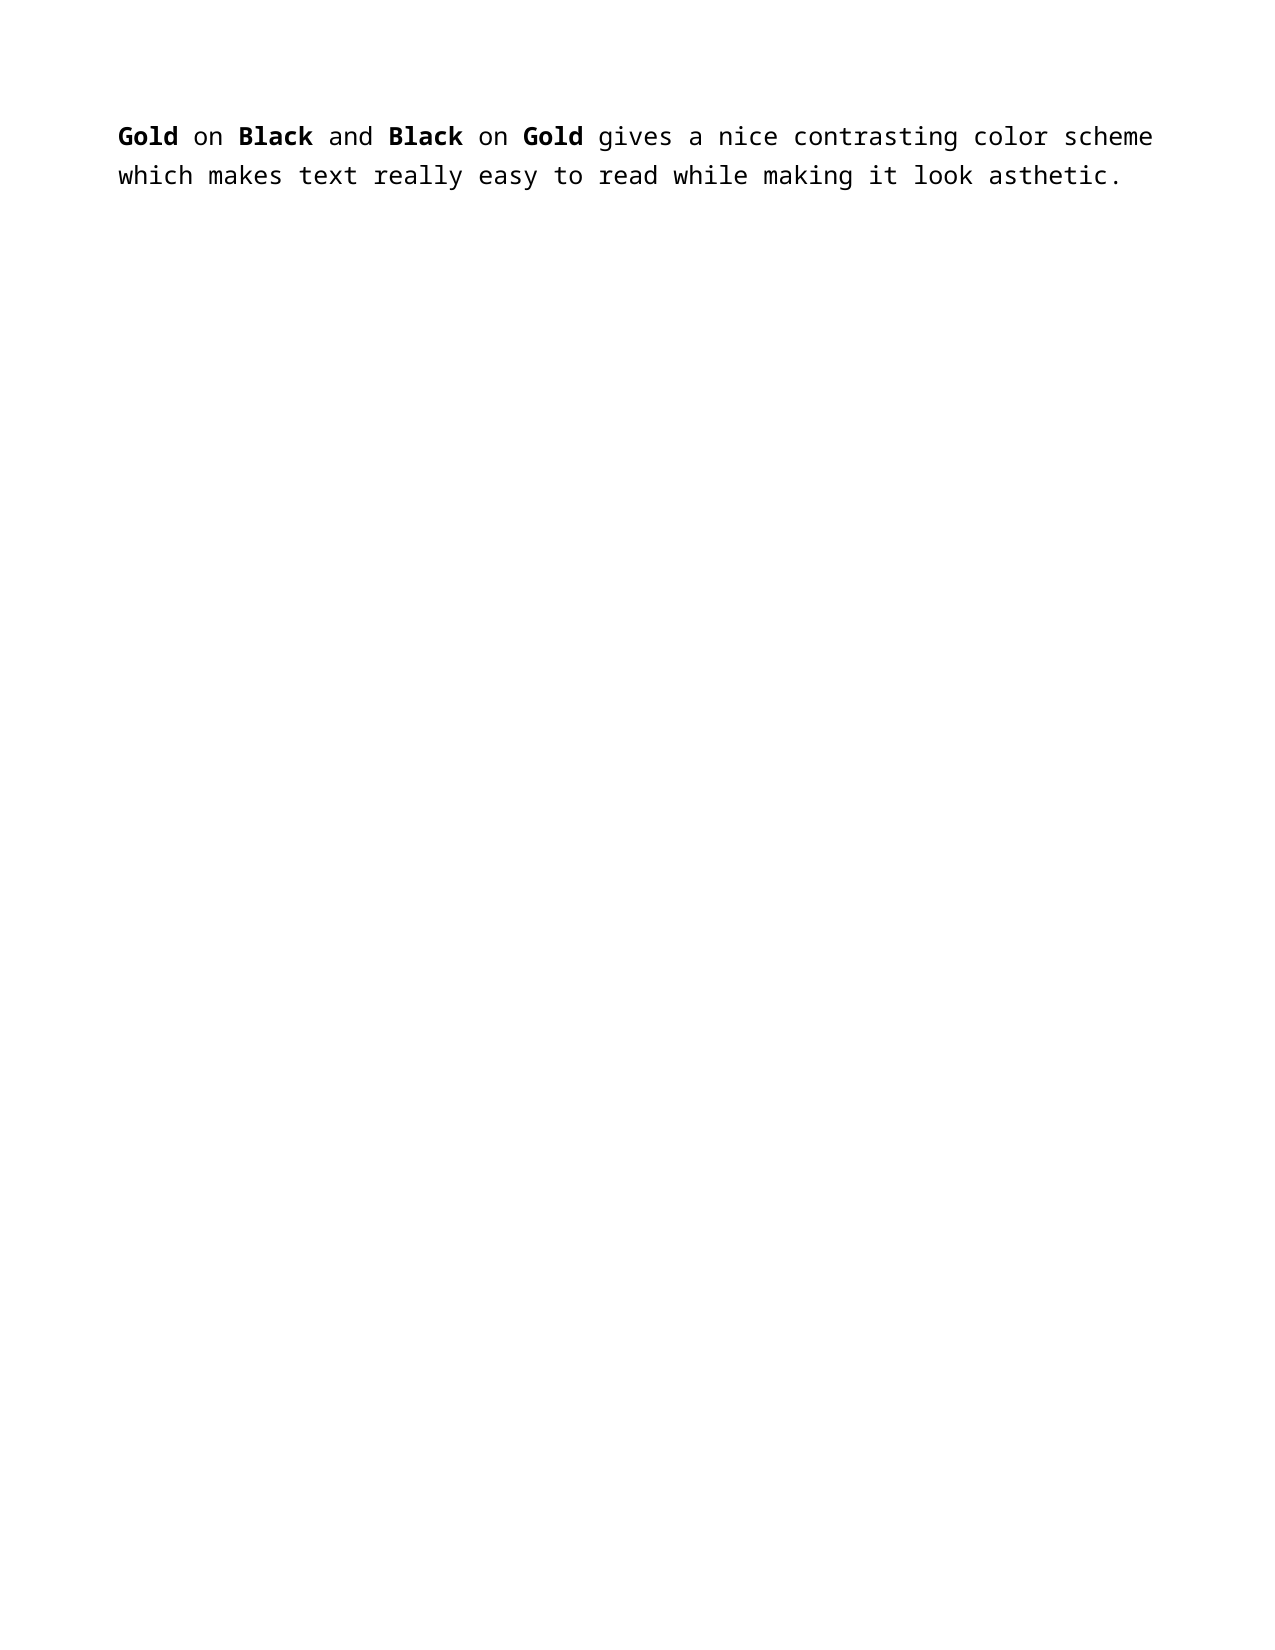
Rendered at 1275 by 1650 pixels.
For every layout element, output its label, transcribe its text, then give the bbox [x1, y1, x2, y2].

text Gold on Black and Black on Gold gives a nice contrasting color scheme which makes text really easy to read while making it look asthetic. [118, 118, 1157, 191]
